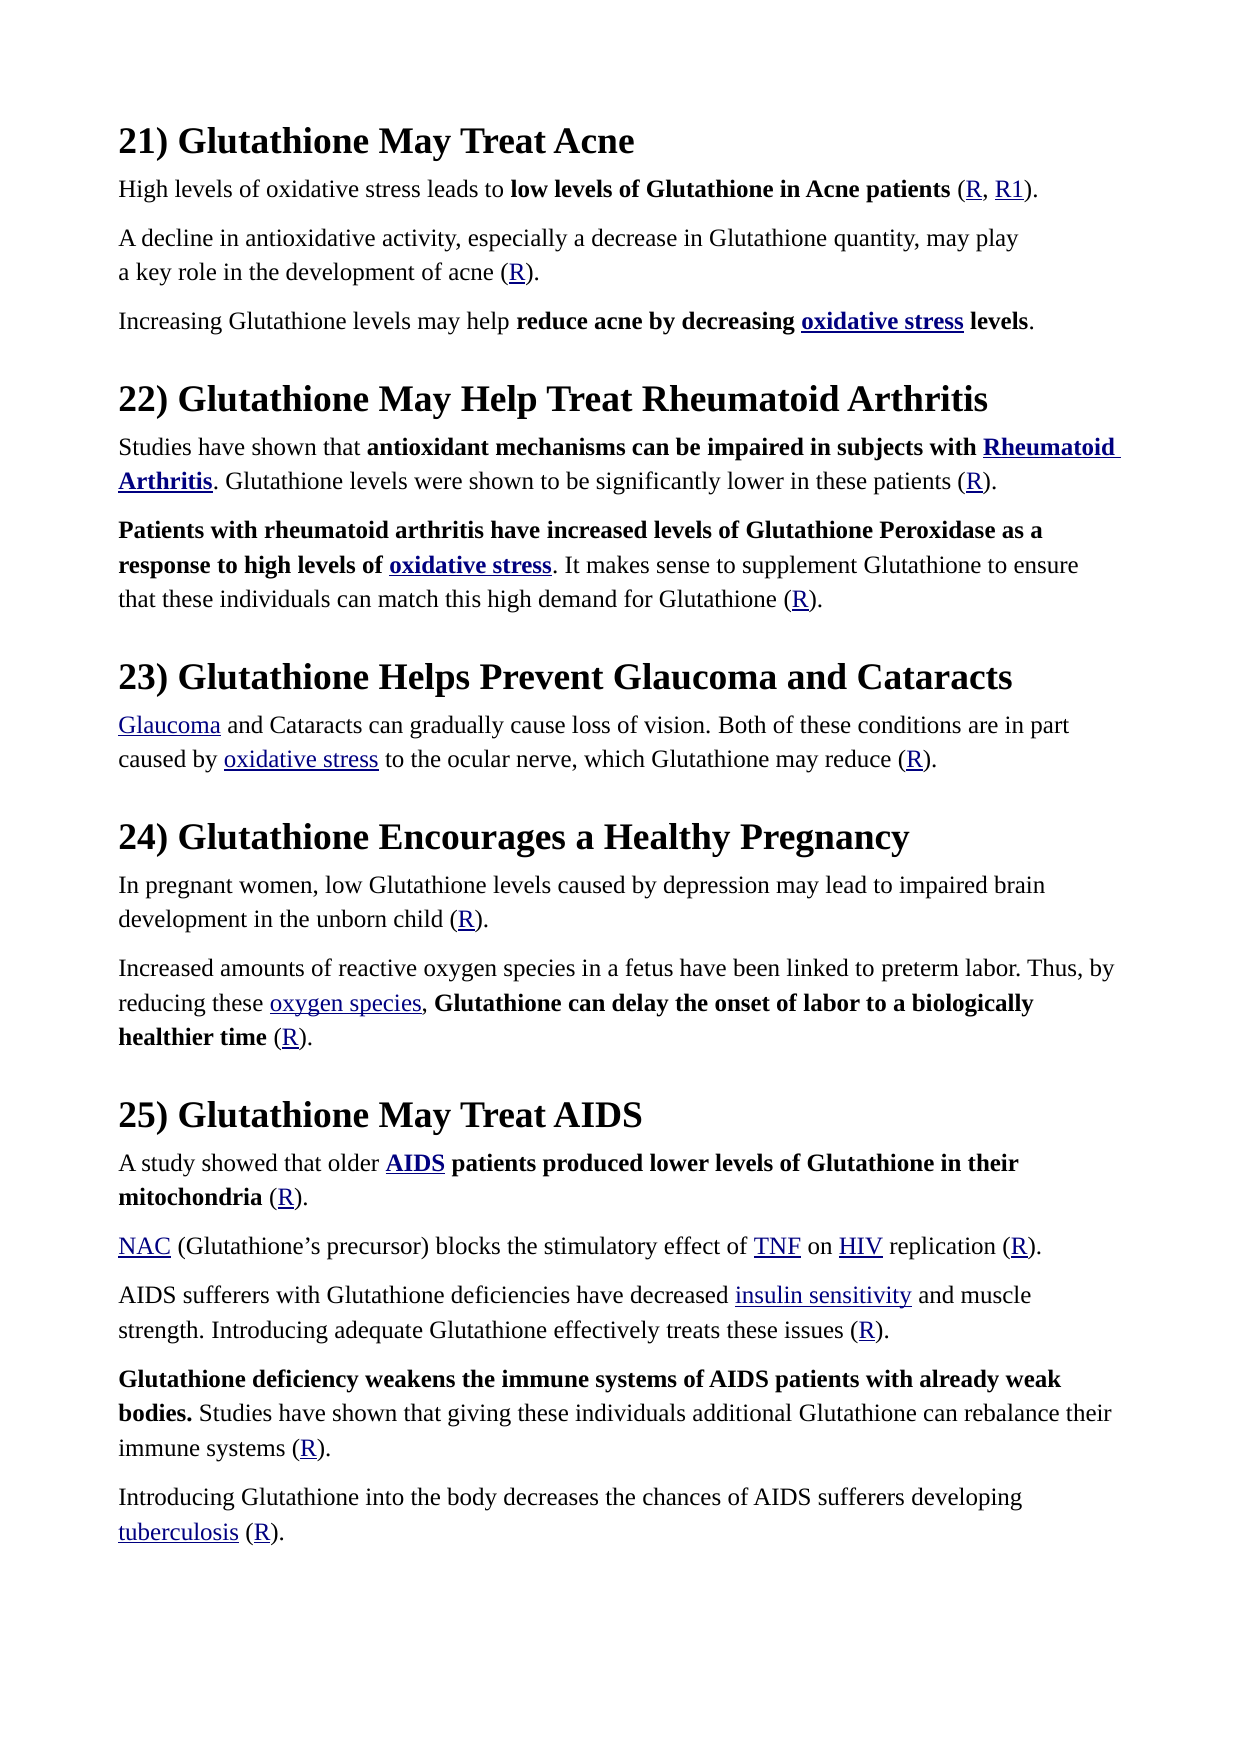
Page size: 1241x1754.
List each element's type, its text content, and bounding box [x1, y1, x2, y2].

text Studies have shown that antioxidant mechanisms can be impaired in subjects with Rheumatoid Arthritis. Glutathione levels were shown to be significantly lower in these patients (R). [118, 432, 1122, 495]
text A study showed that older AIDS patients produced lower levels of Glutathione in their mitochondria (R). [118, 1148, 1122, 1211]
text High levels of oxidative stress leads to low levels of Glutathione in Acne patients (R, R1). [118, 174, 1122, 202]
text In pregnant women, low Glutathione levels caused by depression may lead to impaired brain development in the unborn child (R). [118, 870, 1122, 933]
text A decline in antioxidative activity, especially a decrease in Glutathione quantity, may play a key role in the development of acne (R). [118, 223, 1122, 286]
text Increased amounts of reactive oxygen species in a fetus have been linked to preterm labor. Thus, by reducing these oxygen species, Glutathione can delay the onset of labor to a biologically healthier time (R). [118, 953, 1122, 1051]
text Glaucoma and Cataracts can gradually cause loss of vision. Both of these conditions are in part caused by oxidative stress to the ocular nerve, which Glutathione may reduce (R). [118, 710, 1122, 773]
subtitle 21) Glutathione May Treat Acne [118, 118, 1122, 161]
text Patients with rheumatoid arthritis have increased levels of Glutathione Peroxidase as a response to high levels of oxidative stress. It makes sense to supplement Glutathione to ensure that these individuals can match this high demand for Glutathione (R). [118, 515, 1122, 613]
subtitle 24) Glutathione Encourages a Healthy Pregnancy [118, 814, 1122, 857]
text Glutathione deficiency weakens the immune systems of AIDS patients with already weak bodies. Studies have shown that giving these individuals additional Glutathione can rebalance their immune systems (R). [118, 1364, 1122, 1462]
text NAC (Glutathione’s precursor) blocks the stimulatory effect of TNF on HIV replication (R). [118, 1231, 1122, 1260]
text Increasing Glutathione levels may help reduce acne by decreasing oxidative stress levels. [118, 306, 1122, 335]
text Introducing Glutathione into the body decreases the chances of AIDS sufferers developing tuberculosis (R). [118, 1482, 1122, 1545]
subtitle 25) Glutathione May Treat AIDS [118, 1092, 1122, 1135]
subtitle 23) Glutathione Helps Prevent Glaucoma and Cataracts [118, 654, 1122, 697]
subtitle 22) Glutathione May Help Treat Rheumatoid Arthritis [118, 376, 1122, 419]
text AIDS sufferers with Glutathione deficiencies have decreased insulin sensitivity and muscle strength. Introducing adequate Glutathione effectively treats these issues (R). [118, 1281, 1122, 1344]
